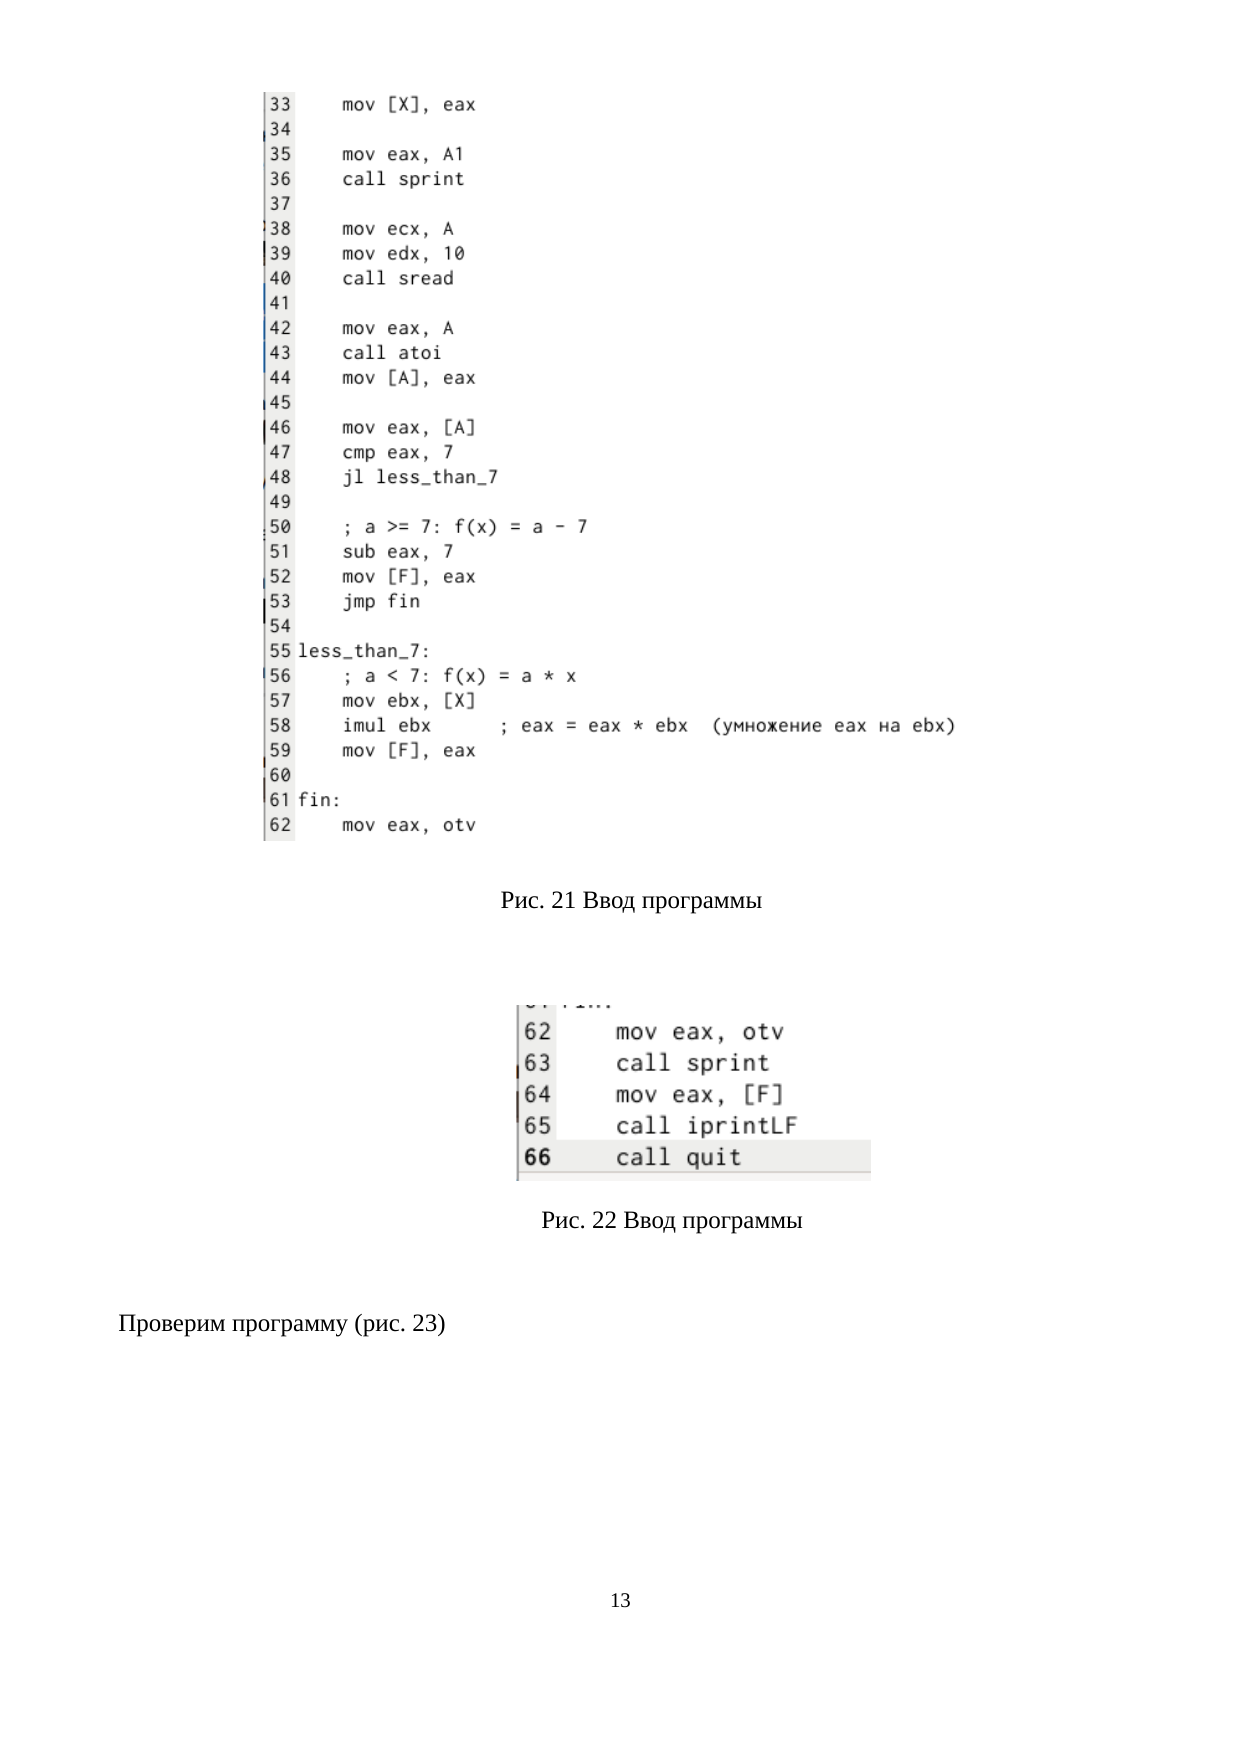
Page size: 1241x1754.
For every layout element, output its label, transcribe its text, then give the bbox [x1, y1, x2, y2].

text Проверим программу (рис. 23) [118, 1308, 1122, 1337]
picture [516, 1005, 871, 1181]
picture [263, 92, 993, 841]
